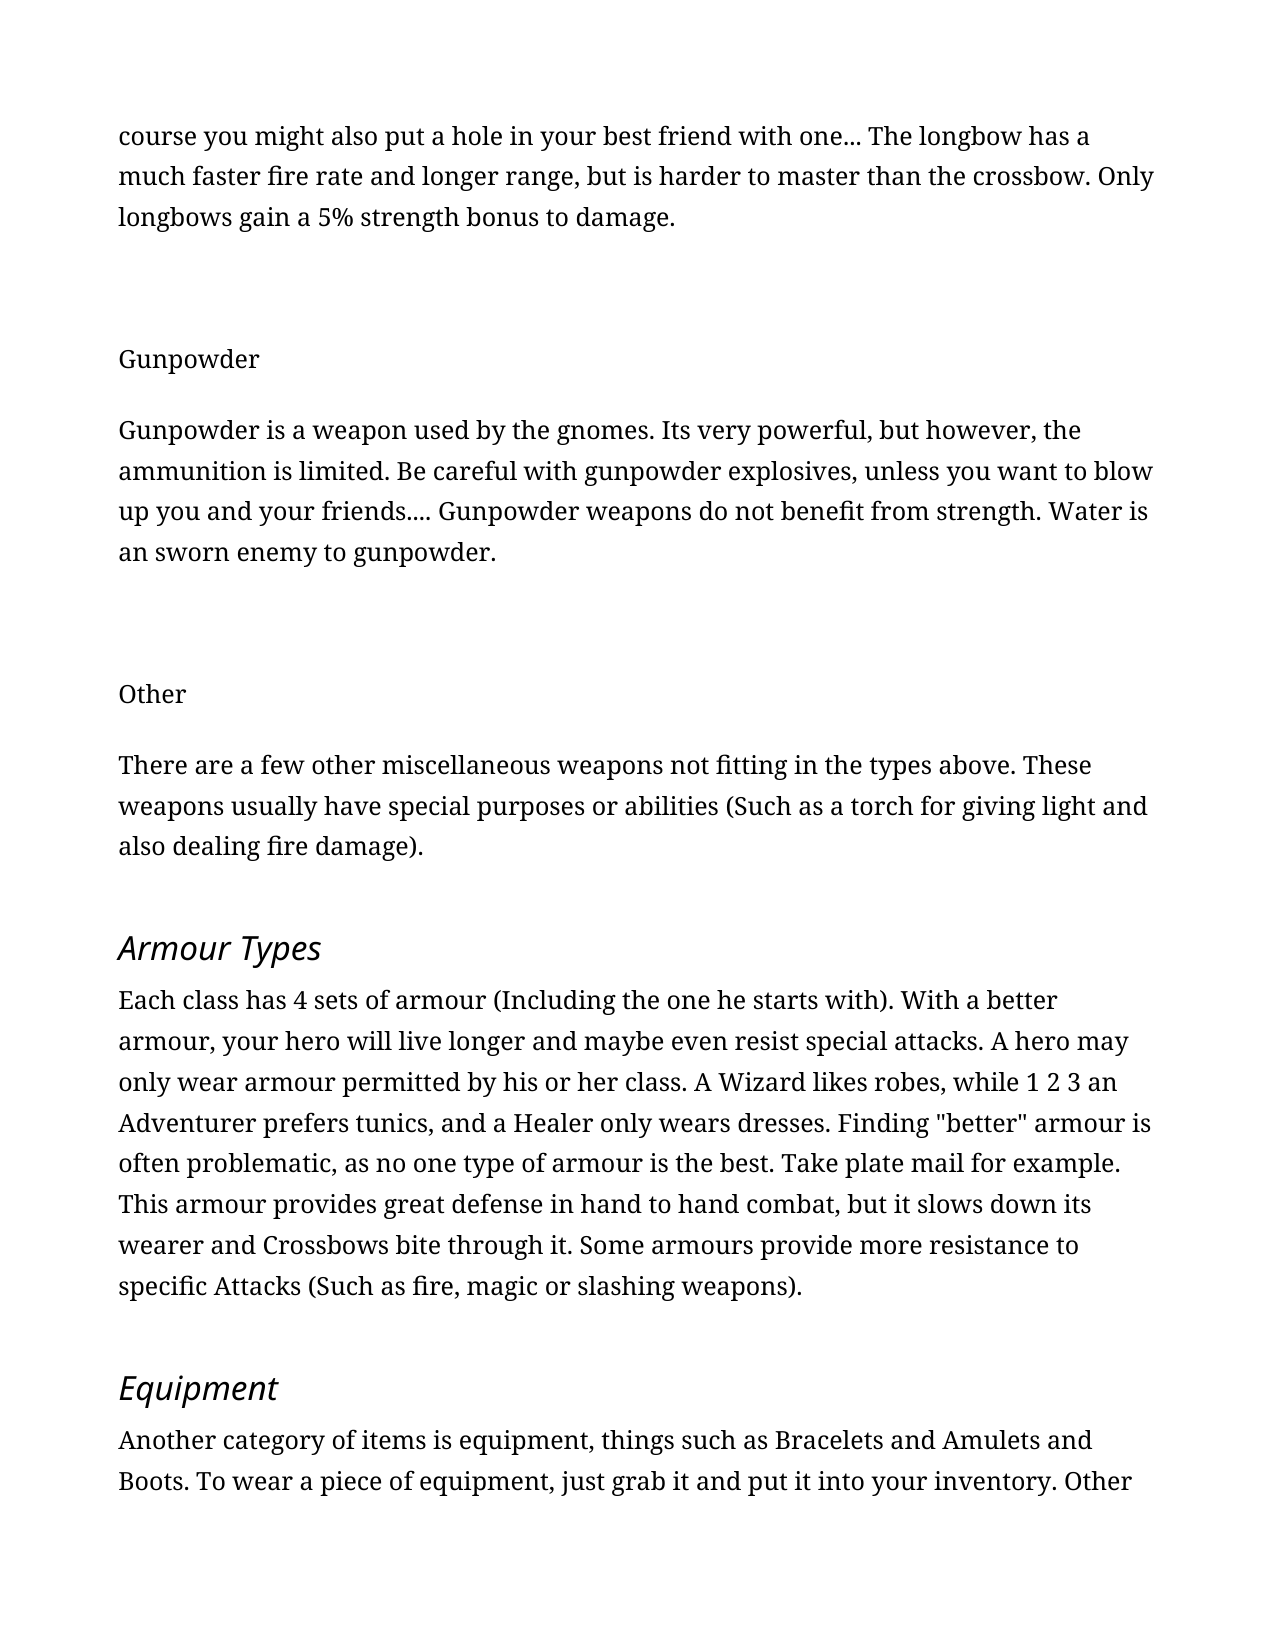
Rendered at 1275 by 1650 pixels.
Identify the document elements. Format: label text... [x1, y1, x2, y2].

text Gunpowder is a weapon used by the gnomes. Its very powerful, but however, the ammunition is limited. Be careful with gunpowder explosives, unless you want to blow up you and your friends.... Gunpowder weapons do not benefit from strength. Water is an sworn enemy to gunpowder. [118, 412, 1157, 569]
text Each class has 4 sets of armour (Including the one he starts with). With a better armour, your hero will live longer and maybe even resist special attacks. A hero may only wear armour permitted by his or her class. A Wizard likes robes, while 1 2 3 an Adventurer prefers tunics, and a Healer only wears dresses. Finding "better" armour is often problematic, as no one type of armour is the best. Take plate mail for example. This armour provides great defense in hand to hand combat, but it slows down its wearer and Crossbows bite through it. Some armours provide more resistance to specific Attacks (Such as fire, magic or slashing weapons). [118, 983, 1157, 1303]
subtitle Armour Types [118, 925, 1157, 970]
text course you might also put a hole in your best friend with one... The longbow has a much faster fire rate and longer range, but is harder to master than the crossbow. Only longbows gain a 5% strength bonus to damage. [118, 118, 1157, 234]
text Gunpowder [118, 341, 1157, 376]
text Other [118, 676, 1157, 711]
subtitle Equipment [118, 1364, 1157, 1410]
text Another category of items is equipment, things such as Bracelets and Amulets and Boots. To wear a piece of equipment, just grab it and put it into your inventory. Other [118, 1422, 1157, 1497]
text There are a few other miscellaneous weapons not fitting in the types above. These weapons usually have special purposes or abilities (Such as a torch for giving light and also dealing fire damage). [118, 747, 1157, 863]
